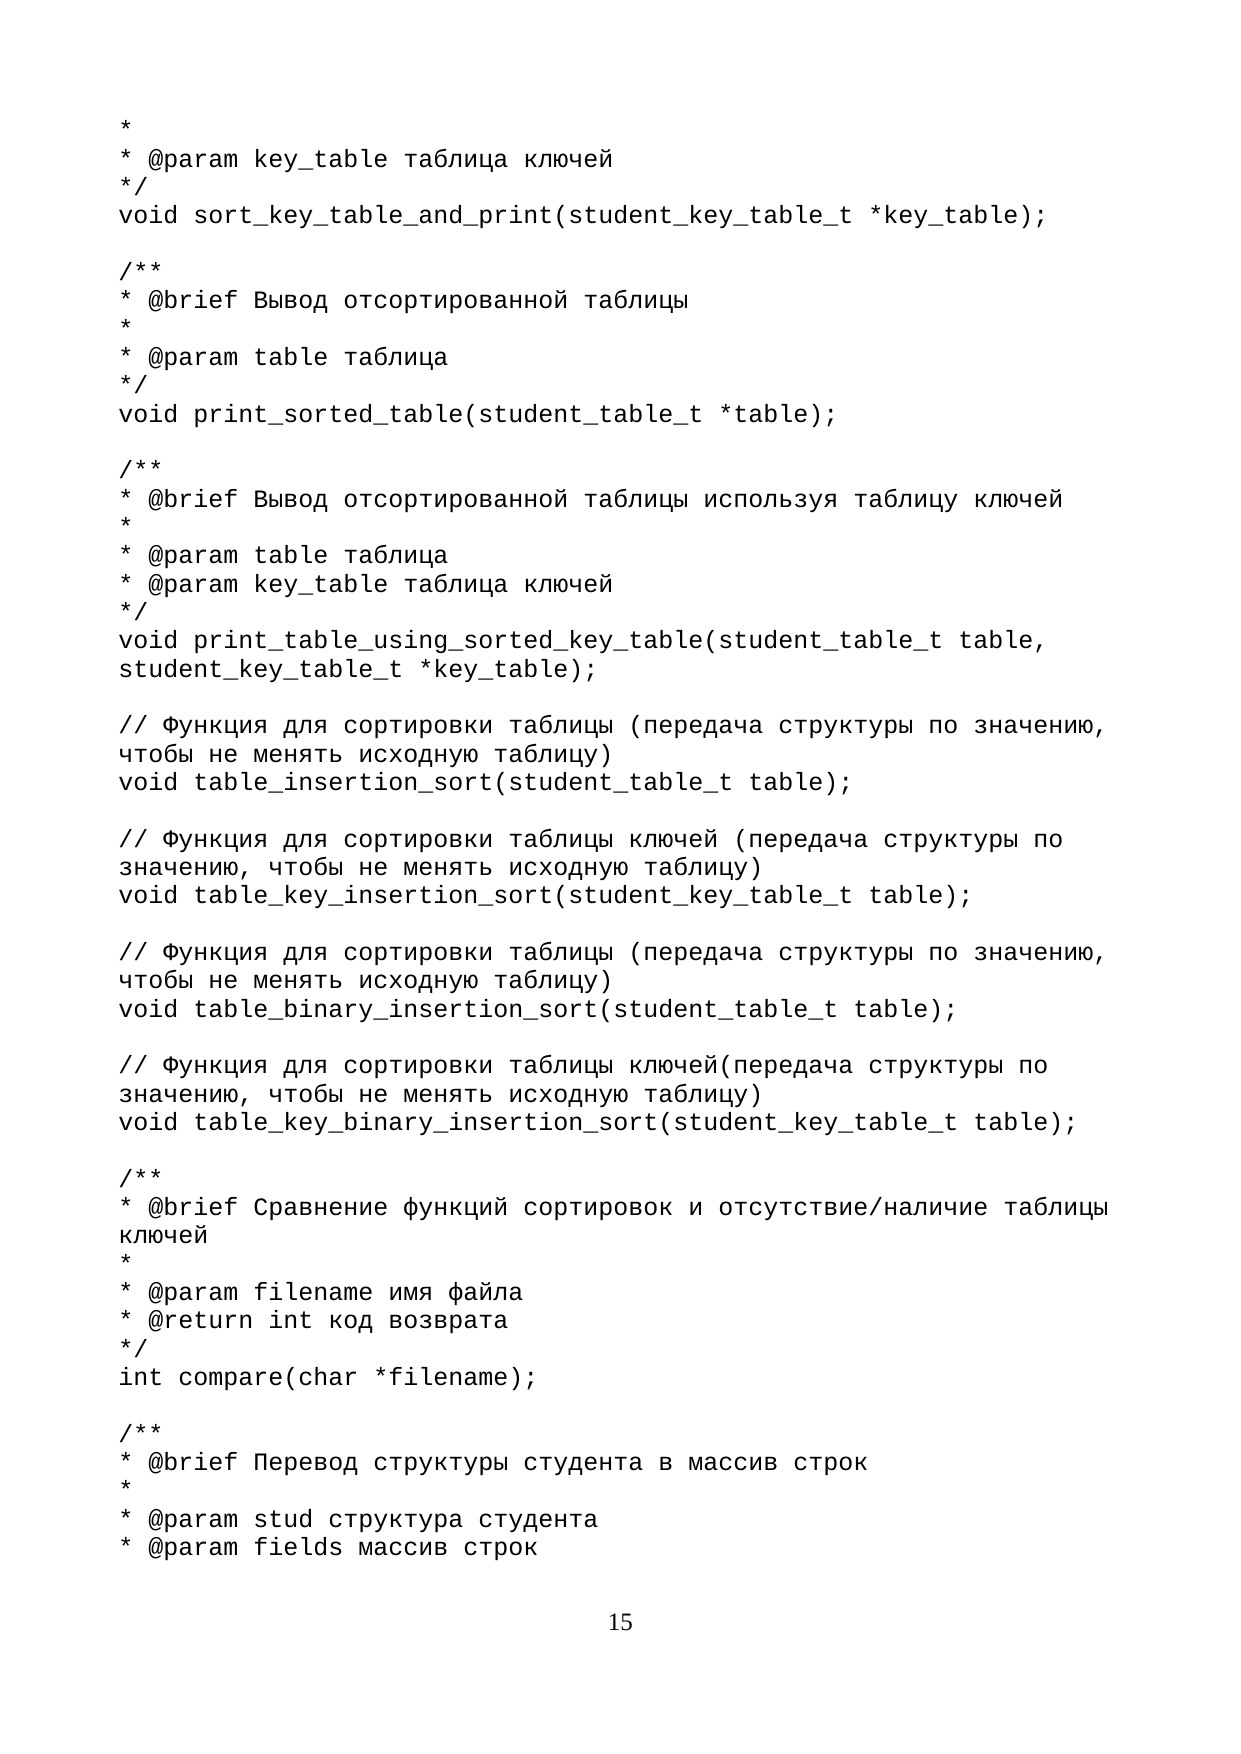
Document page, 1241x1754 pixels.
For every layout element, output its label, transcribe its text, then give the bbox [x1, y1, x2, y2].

text * [118, 118, 1122, 146]
text void table_binary_insertion_sort(student_table_t table); [118, 996, 1122, 1025]
text * @param key_table таблица ключей [118, 571, 1122, 600]
text * @param table таблица [118, 543, 1122, 571]
text // Функция для сортировки таблицы ключей (передача структуры по значению, чтобы не менять исходную таблицу) [118, 826, 1122, 883]
text * @param fields массив строк [118, 1535, 1122, 1563]
text * @param filename имя файла [118, 1280, 1122, 1308]
text /** [118, 458, 1122, 486]
text void table_insertion_sort(student_table_t table); [118, 770, 1122, 798]
text void sort_key_table_and_print(student_key_table_t *key_table); [118, 203, 1122, 231]
text */ [118, 600, 1122, 628]
text */ [118, 1336, 1122, 1365]
text * [118, 1478, 1122, 1506]
text */ [118, 373, 1122, 401]
text // Функция для сортировки таблицы ключей(передача структуры по значению, чтобы не менять исходную таблицу) [118, 1053, 1122, 1110]
text * [118, 316, 1122, 345]
text * @brief Вывод отсортированной таблицы [118, 288, 1122, 316]
text void print_sorted_table(student_table_t *table); [118, 401, 1122, 430]
text * @param key_table таблица ключей [118, 146, 1122, 175]
text * [118, 515, 1122, 543]
text /** [118, 1166, 1122, 1195]
text */ [118, 175, 1122, 203]
text * @brief Вывод отсортированной таблицы используя таблицу ключей [118, 486, 1122, 515]
text * @param stud структура студента [118, 1506, 1122, 1535]
text * @return int код возврата [118, 1308, 1122, 1336]
text * @brief Перевод структуры студента в массив строк [118, 1450, 1122, 1478]
text void print_table_using_sorted_key_table(student_table_t table, student_key_table_t *key_table); [118, 628, 1122, 685]
text void table_key_binary_insertion_sort(student_key_table_t table); [118, 1110, 1122, 1138]
text * @param table таблица [118, 345, 1122, 373]
text /** [118, 260, 1122, 288]
text /** [118, 1421, 1122, 1450]
text * [118, 1251, 1122, 1280]
text int compare(char *filename); [118, 1365, 1122, 1393]
text void table_key_insertion_sort(student_key_table_t table); [118, 883, 1122, 911]
text // Функция для сортировки таблицы (передача структуры по значению, чтобы не менять исходную таблицу) [118, 713, 1122, 770]
text * @brief Сравнение функций сортировок и отсутствие/наличие таблицы ключей [118, 1195, 1122, 1251]
text // Функция для сортировки таблицы (передача структуры по значению, чтобы не менять исходную таблицу) [118, 940, 1122, 996]
